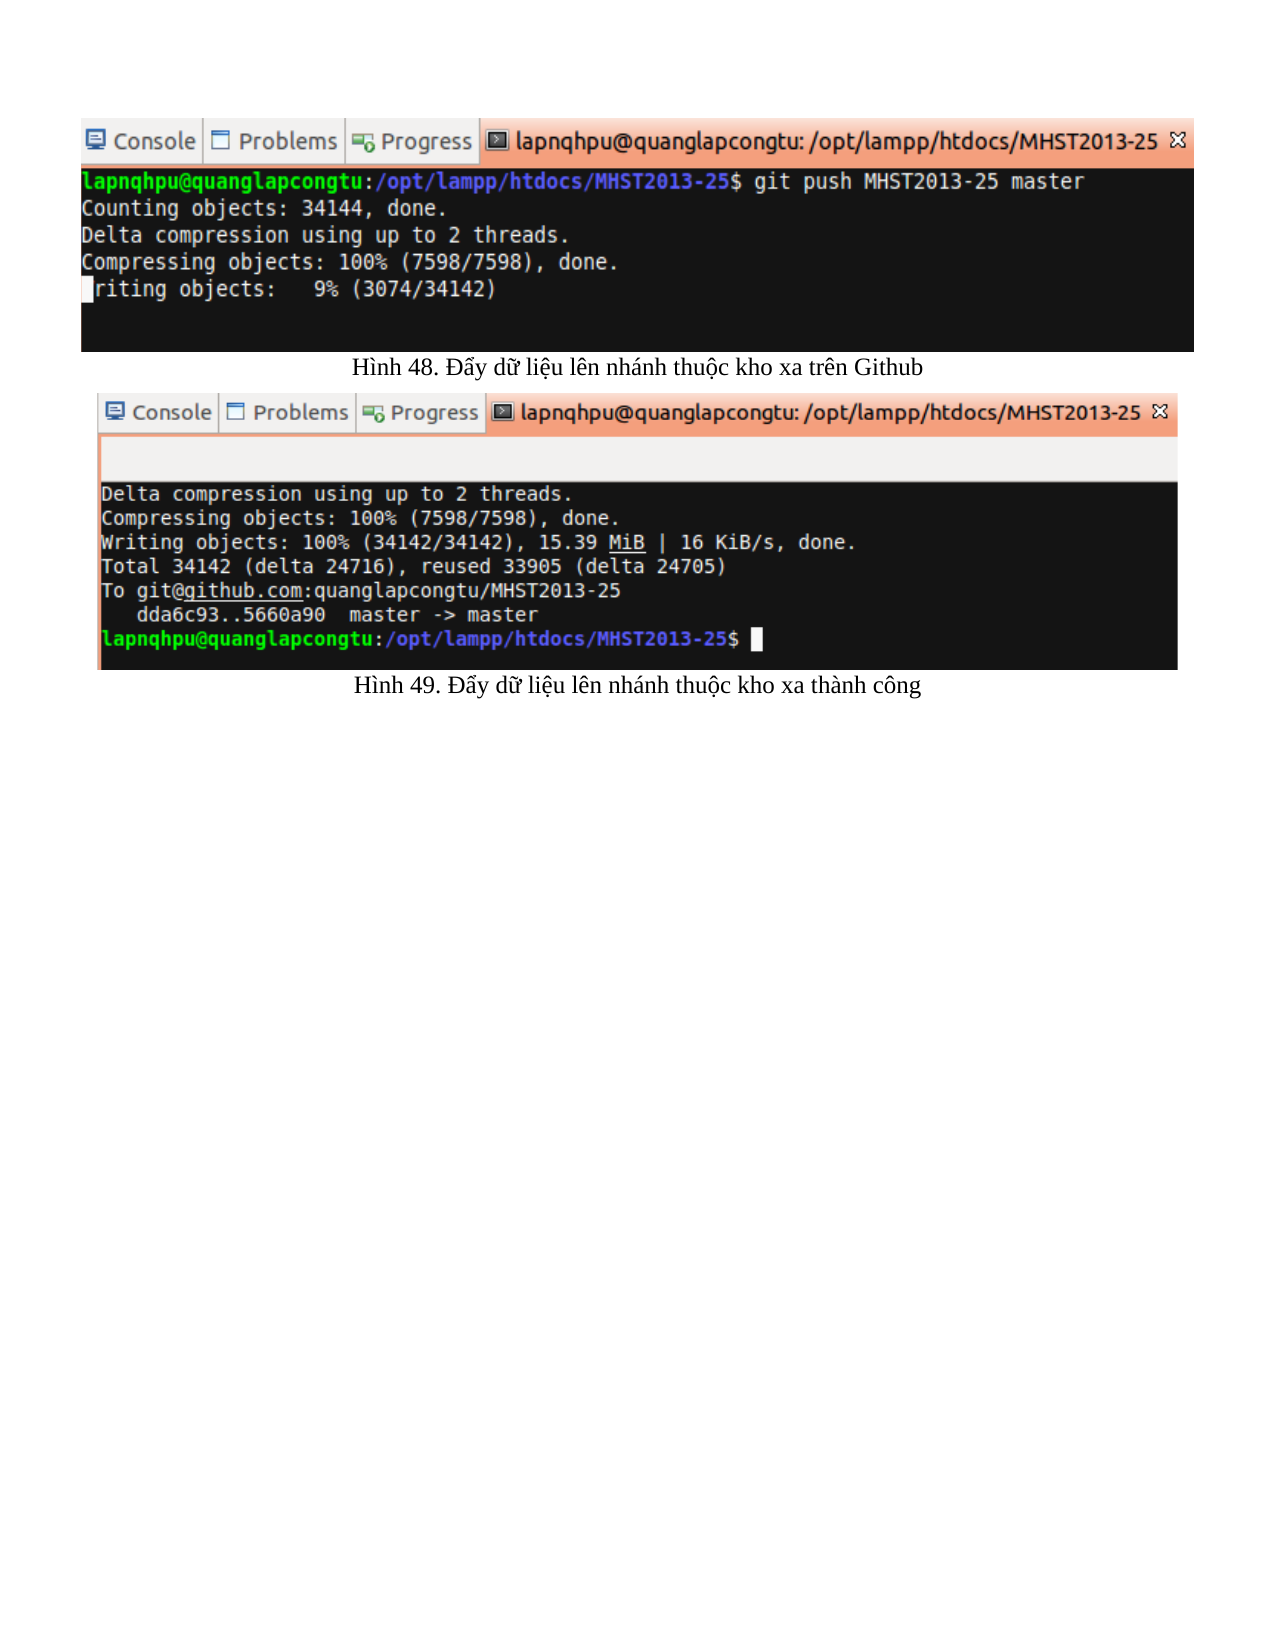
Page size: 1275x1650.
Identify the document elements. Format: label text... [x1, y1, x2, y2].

text Hình 49. Đẩy dữ liệu lên nhánh thuộc kho xa thành công [118, 670, 1157, 698]
picture [81, 118, 1194, 352]
text Hình 48. Đẩy dữ liệu lên nhánh thuộc kho xa trên Github [118, 352, 1157, 381]
picture [97, 393, 1178, 670]
